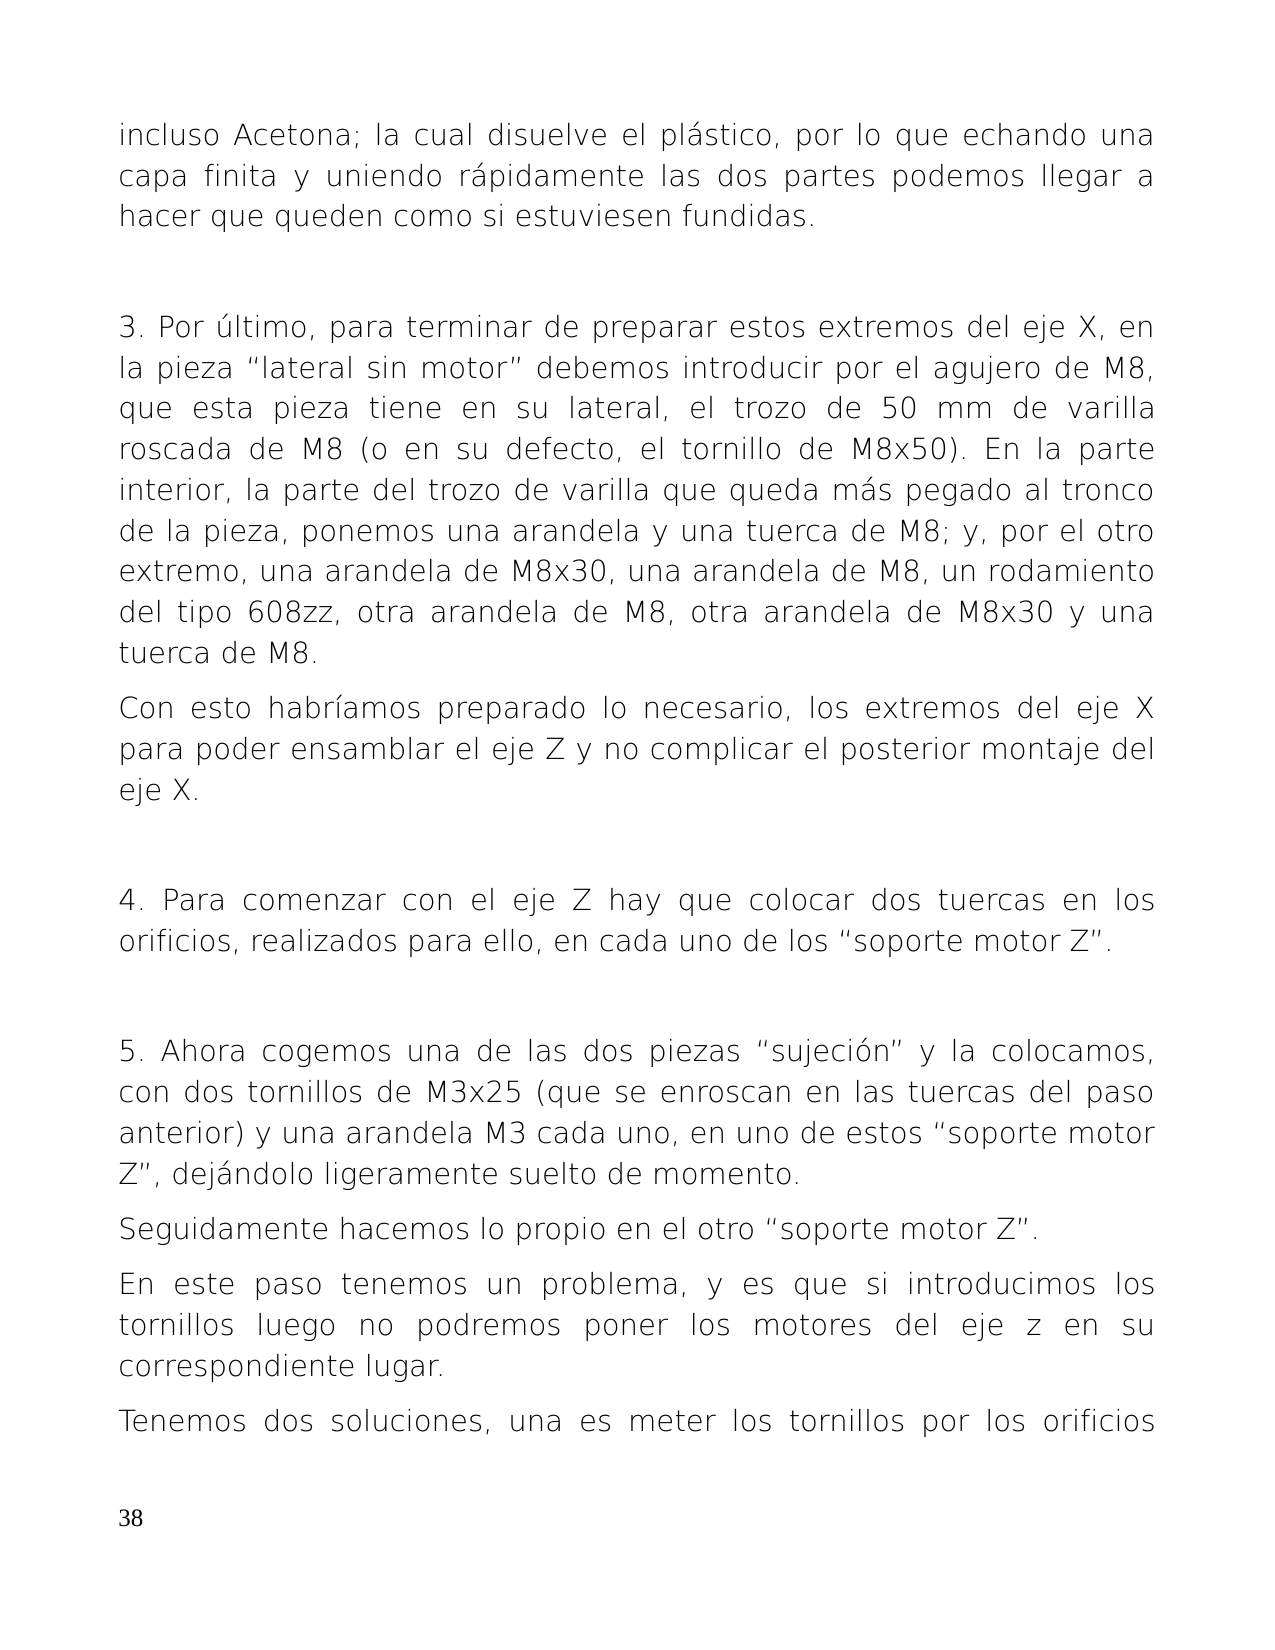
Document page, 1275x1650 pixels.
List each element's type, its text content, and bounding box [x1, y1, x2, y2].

text Tenemos dos soluciones, una es meter los tornillos por los orificios [118, 1404, 1157, 1438]
text Seguidamente hacemos lo propio en el otro “soporte motor Z”. [118, 1212, 1157, 1246]
text 5. Ahora cogemos una de las dos piezas “sujeción” y la colocamos, con dos tornillos de M3x25 (que se enroscan en las tuercas del paso anterior) y una arandela M3 cada uno, en uno de estos “soporte motor Z”, dejándolo ligeramente suelto de momento. [118, 1035, 1157, 1191]
text En este paso tenemos un problema, y es que si introducimos los tornillos luego no podremos poner los motores del eje z en su correspondiente lugar. [118, 1268, 1157, 1383]
text incluso Acetona; la cual disuelve el plástico, por lo que echando una capa finita y uniendo rápidamente las dos partes podemos llegar a hacer que queden como si estuviesen fundidas. [118, 118, 1157, 233]
text 4. Para comenzar con el eje Z hay que colocar dos tuercas en los orificios, realizados para ello, en cada uno de los “soporte motor Z”. [118, 883, 1157, 958]
text 3. Por último, para terminar de preparar estos extremos del eje X, en la pieza “lateral sin motor” debemos introducir por el agujero de M8, que esta pieza tiene en su lateral, el trozo de 50 mm de varilla roscada de M8 (o en su defecto, el tornillo de M8x50). En la parte interior, la parte del trozo de varilla que queda más pegado al tronco de la pieza, ponemos una arandela y una tuerca de M8; y, por el otro extremo, una arandela de M8x30, una arandela de M8, un rodamiento del tipo 608zz, otra arandela de M8, otra arandela de M8x30 y una tuerca de M8. [118, 310, 1157, 670]
text Con esto habríamos preparado lo necesario, los extremos del eje X para poder ensamblar el eje Z y no complicar el posterior montaje del eje X. [118, 691, 1157, 807]
